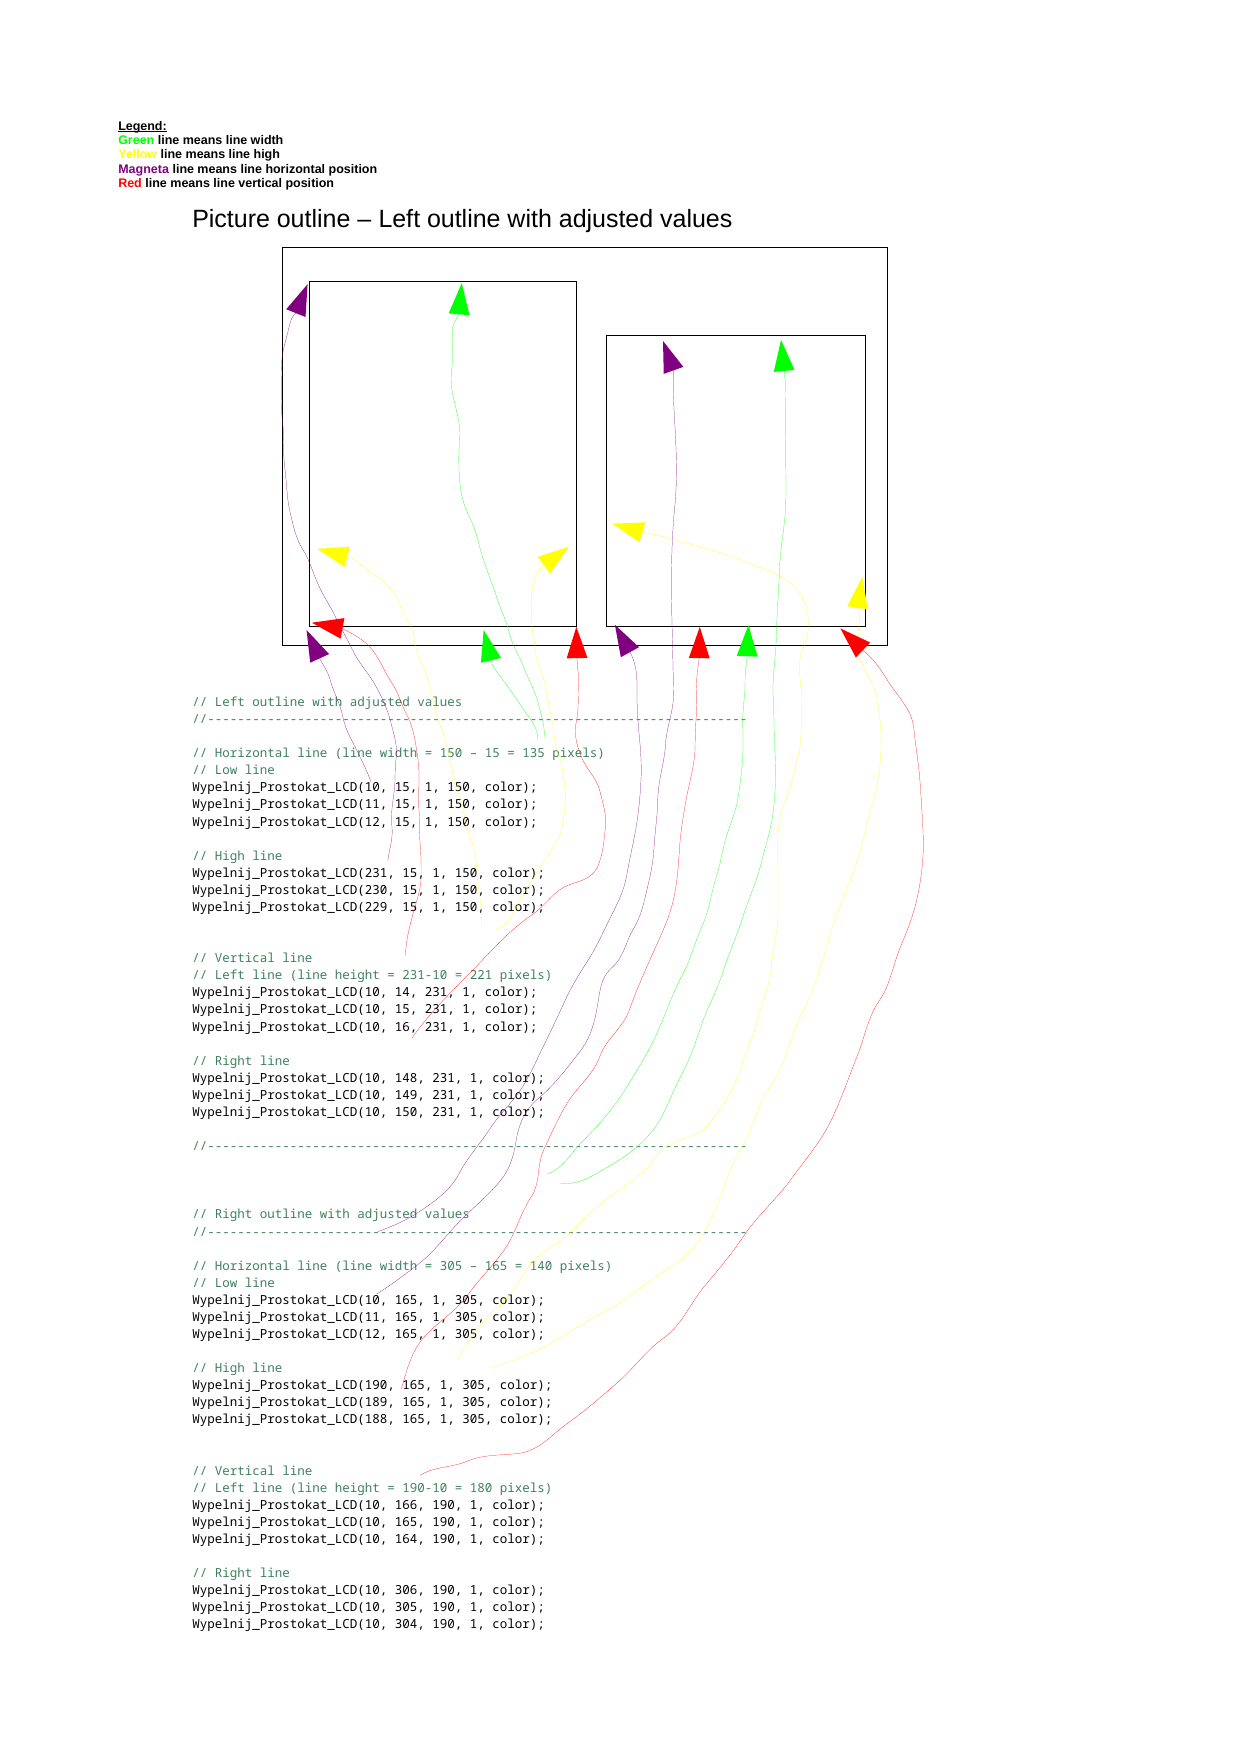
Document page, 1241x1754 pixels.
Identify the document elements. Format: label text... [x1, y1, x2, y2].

text [568, 1052, 601, 1069]
text 231, 1, color); [415, 1018, 556, 1035]
text Wypelnij_Prostokat_LCD(11, 165, 1, 305, color); [584, 1308, 688, 1325]
text [642, 761, 663, 778]
text [772, 949, 825, 966]
text //------------------------------------------------------------------------ [811, 1137, 1122, 1154]
text [472, 1274, 522, 1291]
text [853, 1052, 1122, 1069]
text [776, 761, 796, 778]
text [586, 1393, 1122, 1411]
text //------------------------------------------------------------------------ [909, 710, 1122, 727]
text // Left line (line height = 190-10 = 180 pixels) [118, 1479, 1122, 1496]
text Wypelnij_Prostokat_LCD(10, 306, 190, 1, color); [118, 1581, 1122, 1598]
text [406, 1359, 639, 1376]
text Wypelnij_Prostokat_LCD(12, 15, 1, 150, color); [118, 813, 391, 830]
text [879, 761, 919, 778]
text // Right outline with adjusted values [519, 1206, 597, 1223]
text Wypelnij_Prostokat_LCD(10, 165, 1, 305, color); [118, 1291, 469, 1308]
text Wypelnij_Prostokat_LCD(10, 148, 231, 1, color); [847, 1069, 1122, 1086]
text Wypelnij_Prostokat_LCD(11, 15, 1, 150, color); [118, 796, 393, 813]
text Wypelnij_Prostokat_LCD(10, 150, 231, 1, color); [559, 1103, 615, 1120]
text Green line means line width [118, 132, 1122, 147]
text [699, 1018, 757, 1035]
text Wypelnij_Prostokat_LCD(10, 15, 1, 150, color); [788, 778, 877, 796]
text Wypelnij_Prostokat_LCD(10, 149, 231, 1, color); [840, 1086, 1122, 1103]
text // Horizontal line (line width = 305 – 165 = 140 pixels) [407, 1257, 498, 1274]
text [561, 761, 593, 778]
text Legend: [118, 118, 1122, 132]
text [586, 949, 623, 966]
text [626, 1359, 1122, 1376]
text Wypelnij_Prostokat_LCD(10, 15, 231, 1, color); [871, 1001, 1122, 1018]
text // Left outline with adjusted values [898, 693, 1122, 710]
text [396, 761, 418, 778]
text // Low line [118, 761, 369, 778]
text Wypelnij_Prostokat_LCD(11, 165, 1, 305, color); [482, 1308, 608, 1325]
text //------------------------------------------------------------------------ [118, 710, 345, 727]
text Wypelnij_Prostokat_LCD(231, 15, 1, 150, color); [779, 864, 855, 881]
text //------------------------------------------------------------------------ [659, 1137, 747, 1154]
text Wypelnij_Prostokat_LCD(10, 14, 231, 1, color); [712, 983, 768, 1001]
text [686, 1052, 745, 1069]
text [726, 949, 773, 966]
text [721, 847, 765, 864]
text Wypelnij_Prostokat_LCD(231, 15, 1, 150, color); [477, 864, 541, 881]
text Wypelnij_Prostokat_LCD(188, 165, 1, 305, color); [118, 1411, 582, 1428]
text Wypelnij_Prostokat_LCD(10, 150, 231, 1, color); [661, 1103, 723, 1120]
text Wypelnij_Prostokat_LCD(10, 15, 1, 150, color); [688, 778, 740, 796]
text // Right outline with adjusted values [460, 1206, 525, 1223]
text [534, 1052, 578, 1069]
text [639, 1052, 691, 1069]
text // Left line (line height = 231-10 = 221 pixels) [816, 966, 893, 983]
text //------------------------------------------------------------------------ [118, 1137, 483, 1154]
text [865, 1018, 1122, 1035]
text Wypelnij_Prostokat_LCD(10, 149, 231, 1, color); [669, 1086, 733, 1103]
text Wypelnij_Prostokat_LCD(10, 15, 1, 150, color); [455, 778, 565, 796]
text Wypelnij_Prostokat_LCD(12, 15, 1, 150, color); [866, 813, 922, 830]
text [923, 847, 1122, 864]
text [778, 847, 860, 864]
text Wypelnij_Prostokat_LCD(10, 14, 231, 1, color); [444, 983, 573, 1001]
text Wypelnij_Prostokat_LCD(10, 148, 231, 1, color); [118, 1069, 531, 1086]
text Wypelnij_Prostokat_LCD(12, 15, 1, 150, color); [465, 813, 563, 830]
text //------------------------------------------------------------------------ [742, 1223, 1122, 1240]
text [793, 761, 880, 778]
text [653, 847, 679, 864]
text Wypelnij_Prostokat_LCD(10, 148, 231, 1, color); [772, 1069, 851, 1086]
text // Left outline with adjusted values [118, 693, 340, 710]
text [478, 949, 594, 966]
text [363, 761, 395, 778]
text [563, 1411, 1122, 1428]
text [741, 1052, 786, 1069]
text Wypelnij_Prostokat_LCD(10, 150, 231, 1, color); [755, 1103, 838, 1120]
text [639, 1274, 713, 1291]
text Wypelnij_Prostokat_LCD(10, 15, 1, 150, color); [118, 778, 394, 796]
text Wypelnij_Prostokat_LCD(11, 15, 1, 150, color); [782, 796, 874, 813]
text Wypelnij_Prostokat_LCD(230, 15, 1, 150, color); [118, 881, 420, 898]
text // Vertical line [118, 1462, 1122, 1479]
text // Left outline with adjusted values [432, 693, 522, 710]
text [384, 1274, 483, 1291]
text // Right outline with adjusted values [582, 1206, 716, 1223]
text Wypelnij_Prostokat_LCD(10, 15, 231, 1, color); [801, 1001, 878, 1018]
text [692, 761, 742, 778]
text // Left line (line height = 231-10 = 221 pixels) [462, 966, 583, 983]
text // Horizontal line (line width = 150 – 15 = 135 pixels) [916, 744, 1122, 761]
text [679, 847, 723, 864]
text //------------------------------------------------------------------------ [563, 1223, 708, 1240]
text [919, 761, 1122, 778]
text [781, 1052, 858, 1069]
text Wypelnij_Prostokat_LCD(10, 150, 231, 1, color); [832, 1103, 1122, 1120]
text [600, 847, 632, 864]
text Wypelnij_Prostokat_LCD(10, 149, 231, 1, color); [762, 1086, 845, 1103]
text // Left line (line height = 231-10 = 221 pixels) [889, 966, 1122, 983]
text // Horizontal line (line width = 305 – 165 = 140 pixels) [118, 1257, 425, 1274]
text Wypelnij_Prostokat_LCD(229, 15, 1, 150, color); [838, 898, 916, 915]
text Wypelnij_Prostokat_LCD(230, 15, 1, 150, color); [779, 881, 849, 898]
text [895, 949, 1122, 966]
text Wypelnij_Prostokat_LCD(10, 164, 190, 1, color); [118, 1530, 1122, 1547]
text // Horizontal line (line width = 150 – 15 = 135 pixels) [447, 744, 560, 761]
text Wypelnij_Prostokat_LCD(230, 15, 1, 150, color); [844, 881, 920, 898]
text Wypelnij_Prostokat_LCD(10, 149, 231, 1, color); [617, 1086, 675, 1103]
text Wypelnij_Prostokat_LCD(190, 165, 1, 305, color); [118, 1376, 623, 1393]
text // Right line [118, 1052, 540, 1069]
text // Right outline with adjusted values [402, 1206, 474, 1223]
text [474, 847, 552, 864]
text Yellow line means line high [118, 147, 1122, 161]
text Red line means line vertical position [118, 176, 1122, 190]
text // Left outline with adjusted values [802, 693, 878, 710]
text // Horizontal line (line width = 150 – 15 = 135 pixels) [118, 744, 361, 761]
text [762, 847, 777, 864]
text // Horizontal line (line width = 305 – 165 = 140 pixels) [716, 1257, 1122, 1274]
text Wypelnij_Prostokat_LCD(11, 15, 1, 150, color); [460, 796, 565, 813]
text // High line [118, 1359, 410, 1376]
text Wypelnij_Prostokat_LCD(12, 15, 1, 150, color); [779, 813, 869, 830]
text Wypelnij_Prostokat_LCD(229, 15, 1, 150, color); [779, 898, 842, 915]
text // Right line [118, 1564, 1122, 1581]
text [595, 1052, 646, 1069]
text Wypelnij_Prostokat_LCD(11, 15, 1, 150, color); [922, 796, 1122, 813]
text [615, 949, 654, 966]
text Wypelnij_Prostokat_LCD(10, 165, 190, 1, color); [118, 1513, 1122, 1530]
text Wypelnij_Prostokat_LCD(12, 165, 1, 305, color); [118, 1325, 435, 1342]
text Wypelnij_Prostokat_LCD(10, 15, 231, 1, color); [118, 1001, 441, 1018]
text Wypelnij_Prostokat_LCD(10, 15, 231, 1, color); [429, 1001, 564, 1018]
text Wypelnij_Prostokat_LCD(10, 165, 1, 305, color); [613, 1291, 699, 1308]
text Wypelnij_Prostokat_LCD(231, 15, 1, 150, color); [533, 864, 598, 881]
text // Right outline with adjusted values [118, 1206, 426, 1223]
text Wypelnij_Prostokat_LCD(10, 165, 1, 305, color); [691, 1291, 1122, 1308]
text Wypelnij_Prostokat_LCD(229, 15, 1, 150, color); [414, 898, 481, 915]
text // Vertical line [118, 949, 491, 966]
text Wypelnij_Prostokat_LCD(10, 165, 1, 305, color); [498, 1291, 635, 1308]
text // Left outline with adjusted values [697, 693, 744, 710]
text Wypelnij_Prostokat_LCD(10, 304, 190, 1, color); [118, 1616, 1122, 1633]
text // Left line (line height = 231-10 = 221 pixels) [118, 966, 475, 983]
text Wypelnij_Prostokat_LCD(10, 166, 190, 1, color); [118, 1496, 1122, 1513]
text Wypelnij_Prostokat_LCD(231, 15, 1, 150, color); [118, 864, 421, 881]
text Wypelnij_Prostokat_LCD(189, 165, 1, 305, color); [118, 1393, 604, 1411]
text Wypelnij_Prostokat_LCD(229, 15, 1, 150, color); [534, 898, 619, 915]
text Wypelnij_Prostokat_LCD(10, 150, 231, 1, color); [604, 1103, 667, 1120]
text Wypelnij_Prostokat_LCD(10, 14, 231, 1, color); [118, 983, 458, 1001]
text [822, 949, 899, 966]
text Wypelnij_Prostokat_LCD(230, 15, 1, 150, color); [918, 881, 1122, 898]
text Wypelnij_Prostokat_LCD(10, 14, 231, 1, color); [880, 983, 1122, 1001]
text [630, 847, 653, 864]
text Wypelnij_Prostokat_LCD(231, 15, 1, 150, color); [851, 864, 922, 881]
text // Horizontal line (line width = 150 – 15 = 135 pixels) [798, 744, 880, 761]
text Wypelnij_Prostokat_LCD(10, 149, 231, 1, color); [118, 1086, 522, 1103]
text [514, 1274, 658, 1291]
text [451, 761, 563, 778]
text Picture outline – Left outline with adjusted values [118, 204, 1122, 233]
text [794, 1018, 869, 1035]
text //------------------------------------------------------------------------ [118, 1223, 457, 1240]
text Wypelnij_Prostokat_LCD(10, 305, 190, 1, color); [118, 1598, 1122, 1616]
text // Horizontal line (line width = 305 – 165 = 140 pixels) [525, 1257, 682, 1274]
text Wypelnij_Prostokat_LCD(10, 148, 231, 1, color); [677, 1069, 740, 1086]
text Wypelnij_Prostokat_LCD(229, 15, 1, 150, color); [118, 898, 417, 915]
text Wypelnij_Prostokat_LCD(11, 165, 1, 305, color); [438, 1308, 495, 1325]
text Wypelnij_Prostokat_LCD(10, 15, 1, 150, color); [920, 778, 1122, 796]
text [421, 847, 476, 864]
text Wypelnij_Prostokat_LCD(12, 165, 1, 305, color); [470, 1325, 579, 1342]
text [584, 761, 641, 778]
text Wypelnij_Prostokat_LCD(10, 150, 231, 1, color); [118, 1103, 509, 1120]
text // Right outline with adjusted values [755, 1206, 1122, 1223]
text // High line [118, 847, 420, 864]
text [661, 761, 693, 778]
text // Left outline with adjusted values [336, 693, 386, 710]
text Wypelnij_Prostokat_LCD(10, 149, 231, 1, color); [569, 1086, 626, 1103]
text Wypelnij_Prostokat_LCD(10, 14, 231, 1, color); [809, 983, 887, 1001]
text Wypelnij_Prostokat_LCD(11, 165, 1, 305, color); [679, 1308, 1122, 1325]
text Wypelnij_Prostokat_LCD(10, 15, 231, 1, color); [705, 1001, 762, 1018]
text Wypelnij_Prostokat_LCD(10, 16, [118, 1018, 426, 1035]
text Wypelnij_Prostokat_LCD(230, 15, 1, 150, color); [552, 881, 625, 898]
text [702, 1274, 1122, 1291]
text Wypelnij_Prostokat_LCD(231, 15, 1, 150, color); [921, 864, 1122, 881]
text Wypelnij_Prostokat_LCD(230, 15, 1, 150, color); [418, 881, 479, 898]
text Wypelnij_Prostokat_LCD(12, 165, 1, 305, color); [422, 1325, 479, 1342]
text [688, 949, 730, 966]
text [857, 847, 923, 864]
text [607, 1376, 1122, 1393]
text [543, 847, 602, 864]
text Magneta line means line horizontal position [118, 161, 1122, 176]
text // Low line [118, 1274, 403, 1291]
text [419, 761, 453, 778]
text Wypelnij_Prostokat_LCD(229, 15, 1, 150, color); [914, 898, 1122, 915]
text Wypelnij_Prostokat_LCD(12, 165, 1, 305, color); [555, 1325, 676, 1342]
text [648, 949, 692, 966]
text // Left outline with adjusted values [579, 693, 637, 710]
text Wypelnij_Prostokat_LCD(12, 15, 1, 150, color); [923, 813, 1122, 830]
text // Right outline with adjusted values [710, 1206, 767, 1223]
text [741, 761, 775, 778]
text Wypelnij_Prostokat_LCD(11, 165, 1, 305, color); [118, 1308, 455, 1325]
text Wypelnij_Prostokat_LCD(12, 165, 1, 305, color); [660, 1325, 1122, 1342]
text //------------------------------------------------------------------------ [436, 710, 534, 727]
